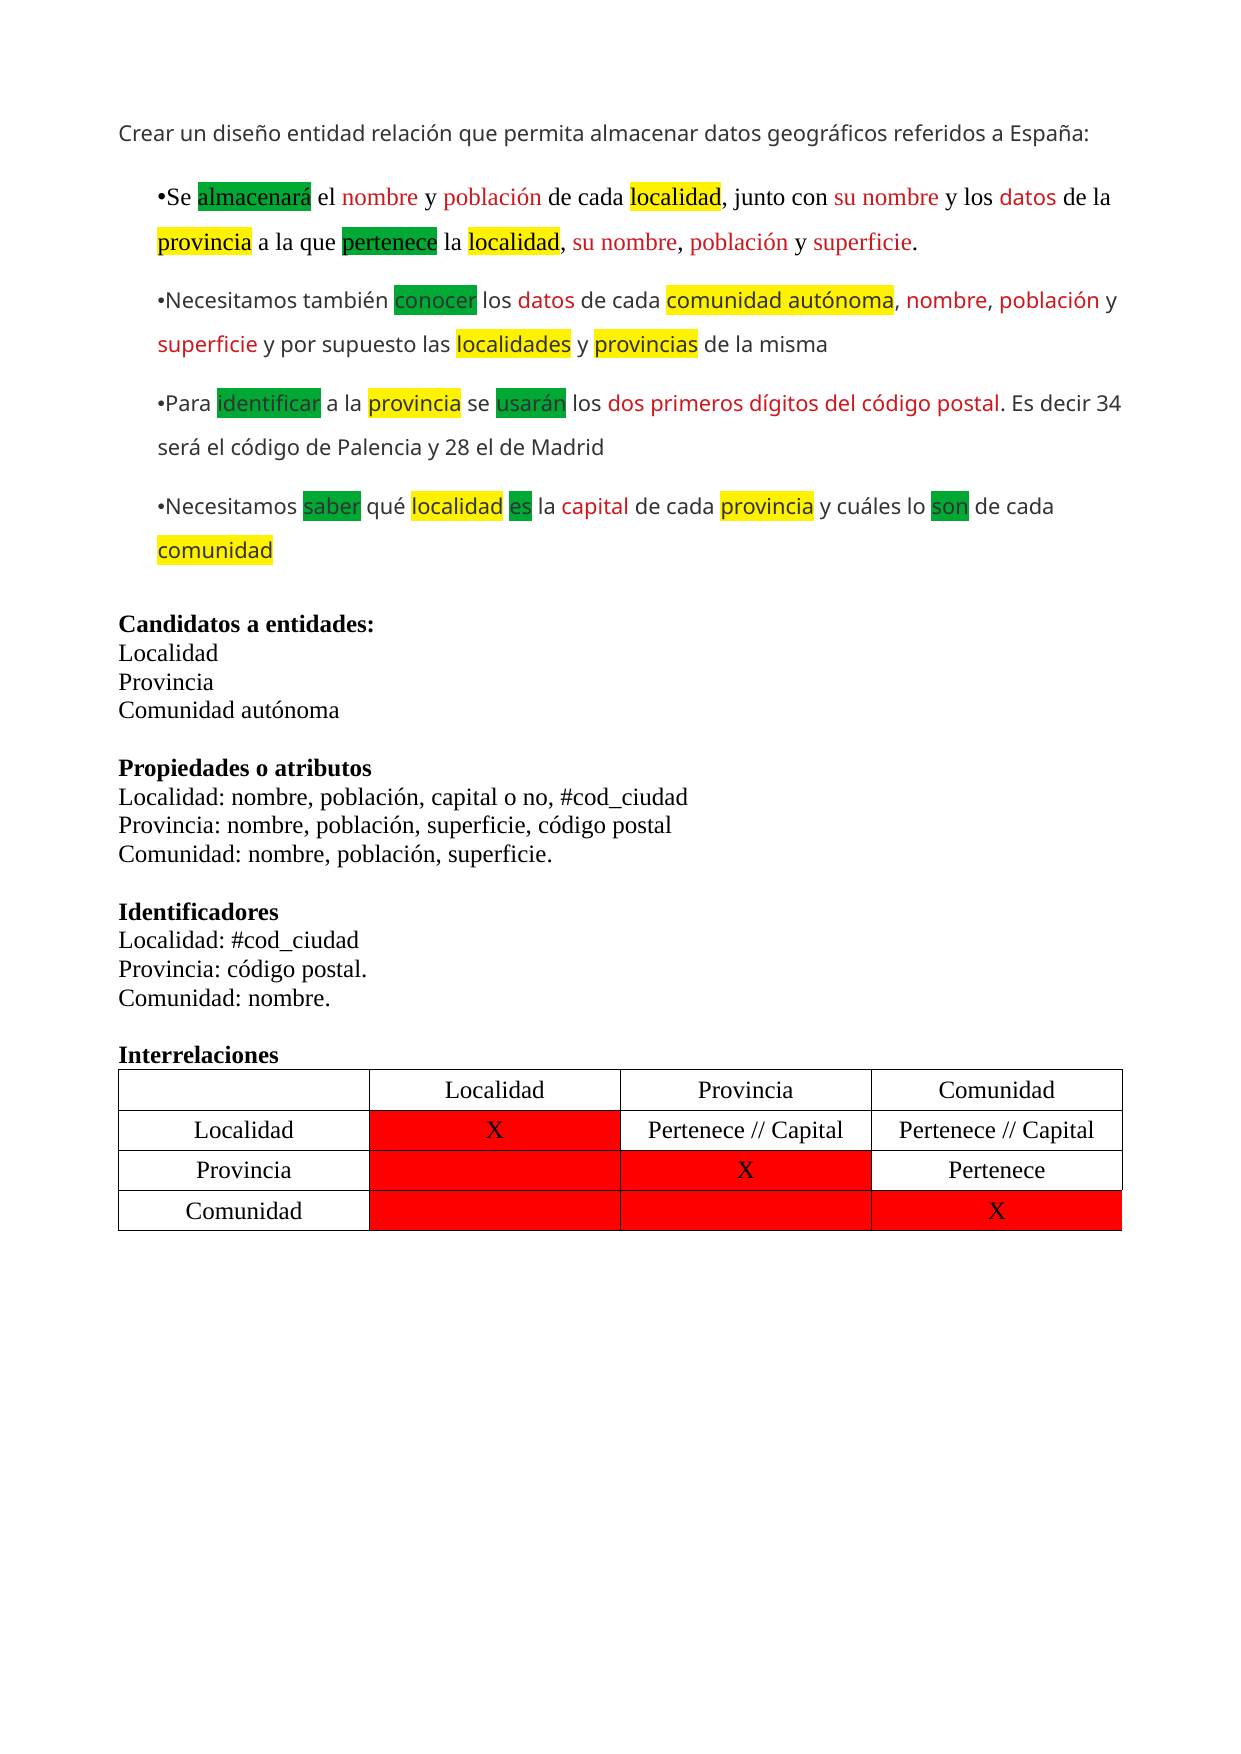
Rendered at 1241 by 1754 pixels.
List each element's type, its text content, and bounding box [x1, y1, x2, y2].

text Identificadores [118, 897, 1122, 925]
text Provincia: código postal. [118, 954, 1122, 983]
table_cell [621, 1191, 871, 1230]
table_header Provincia [621, 1070, 871, 1109]
text Crear un diseño entidad relación que permita almacenar datos geográficos referidos a España: [118, 118, 1122, 148]
text Comunidad: nombre, población, superficie. [118, 839, 1122, 868]
text Candidatos a entidades: [118, 609, 1122, 638]
table_cell Comunidad [119, 1191, 369, 1230]
list Necesitamos también conocer los datos de cada comunidad autónoma, nombre, población y superficie y por supuesto las localidades y provincias de la misma [118, 271, 1122, 358]
table_cell X [621, 1151, 871, 1190]
text Provincia [118, 667, 1122, 695]
text Propiedades o atributos [118, 753, 1122, 782]
table_header [119, 1070, 369, 1109]
list Necesitamos saber qué localidad es la capital de cada provincia y cuáles lo son de cada comunidad [118, 477, 1122, 565]
list Se almacenará el nombre y población de cada localidad, junto con su nombre y los datos de la provincia a la que pertenece la localidad, su nombre, población y superficie. [118, 168, 1122, 255]
text Comunidad: nombre. [118, 983, 1122, 1012]
text Comunidad autónoma [118, 695, 1122, 724]
table_cell Provincia [119, 1151, 369, 1190]
text Localidad: #cod_ciudad [118, 925, 1122, 954]
table_cell Localidad [119, 1111, 369, 1150]
text Interrelaciones [118, 1040, 1122, 1069]
table_header Comunidad [872, 1070, 1122, 1109]
table_cell Pertenece [872, 1151, 1122, 1190]
text Localidad: nombre, población, capital o no, #cod_ciudad [118, 782, 1122, 810]
table_cell X [872, 1191, 1122, 1230]
table_cell X [370, 1111, 620, 1150]
table_cell [370, 1151, 620, 1190]
text Provincia: nombre, población, superficie, código postal [118, 810, 1122, 839]
table_cell Pertenece // Capital [872, 1111, 1122, 1150]
table_cell [370, 1191, 620, 1230]
text Localidad [118, 638, 1122, 667]
table_header Localidad [370, 1070, 620, 1109]
list Para identificar a la provincia se usarán los dos primeros dígitos del código postal. Es decir 34 será el código de Palencia y 28 el de Madrid [118, 374, 1122, 462]
table_cell Pertenece // Capital [621, 1111, 871, 1150]
